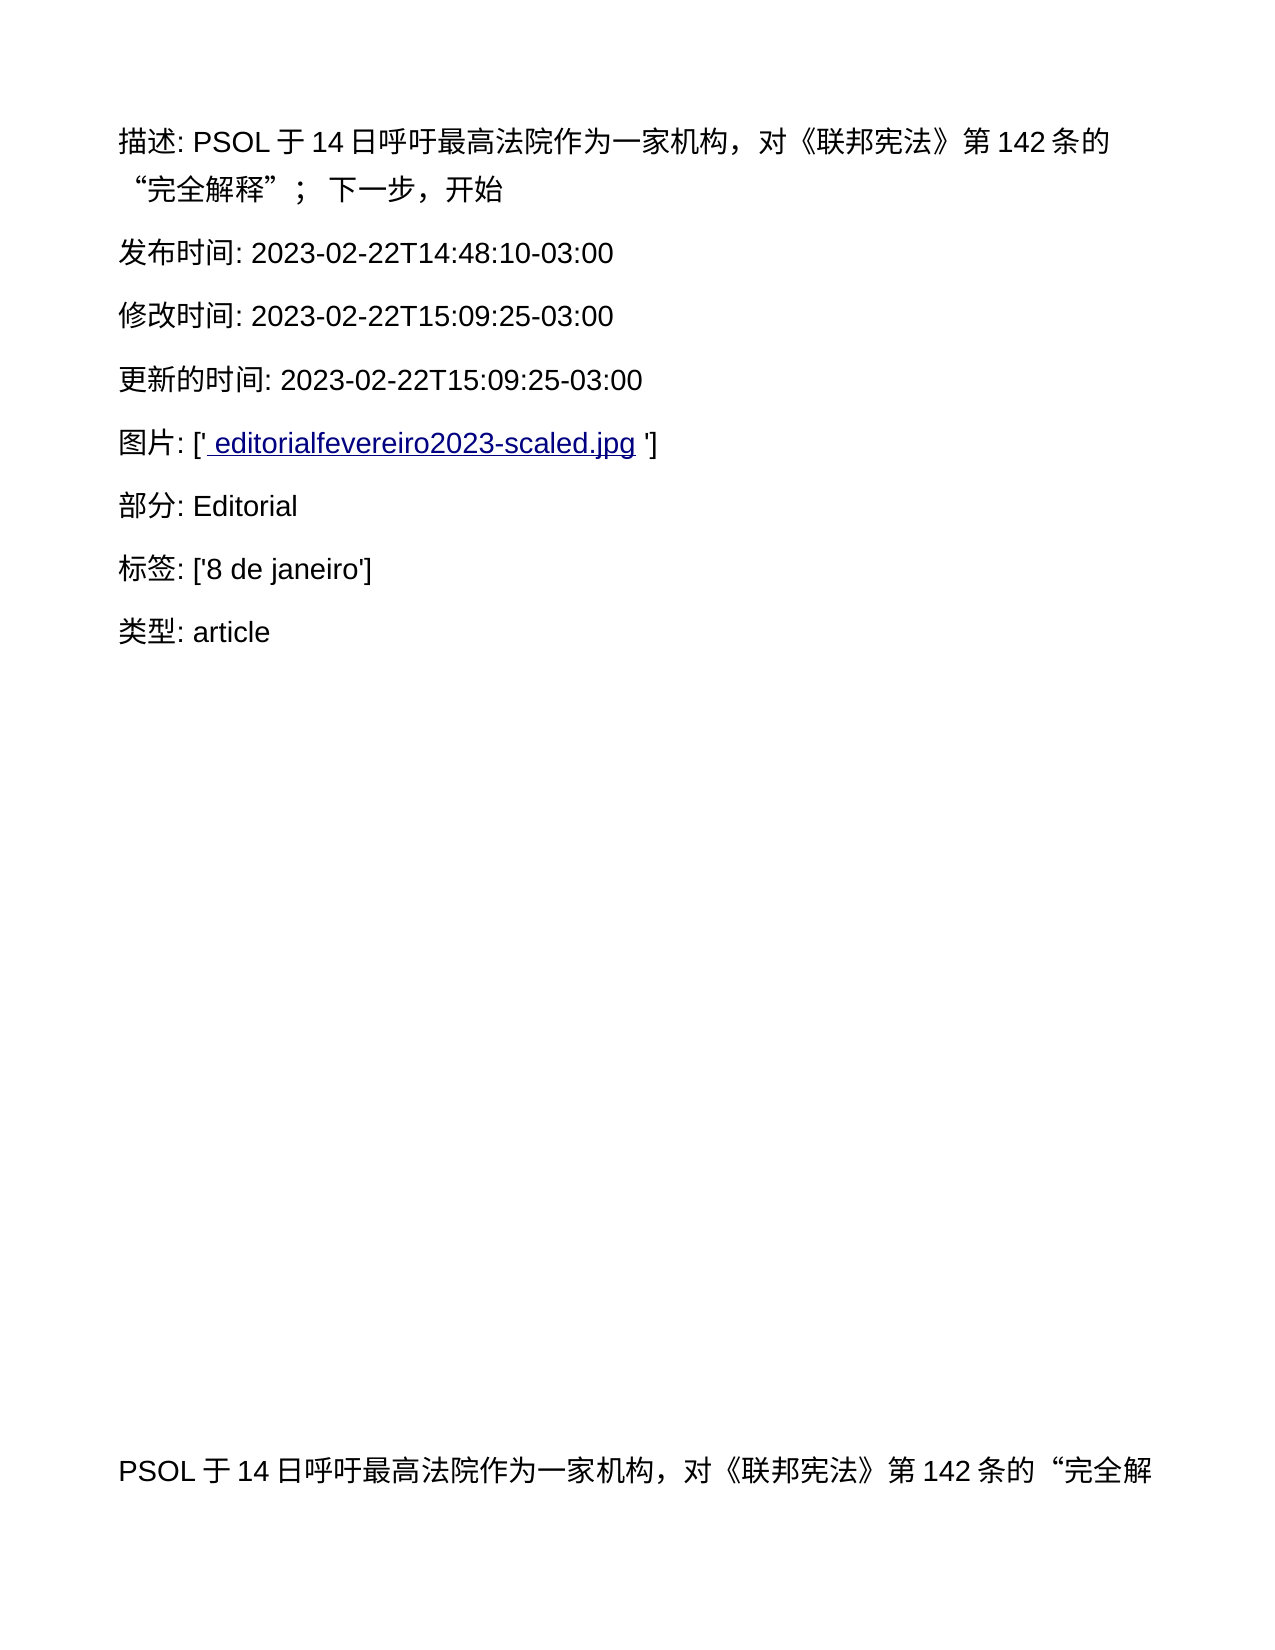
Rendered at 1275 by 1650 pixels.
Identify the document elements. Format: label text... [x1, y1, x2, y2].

text 类型: article [118, 608, 1157, 651]
text 标签: ['8 de janeiro'] [118, 545, 1157, 588]
text 发布时间: 2023-02-22T14:48:10-03:00 [118, 230, 1157, 272]
text 更新的时间: 2023-02-22T15:09:25-03:00 [118, 356, 1157, 398]
text 描述: PSOL于14日呼吁最高法院作为一家机构，对《联邦宪法》第142条的“完全解释”； 下一步，开始 [118, 118, 1157, 209]
text PSOL于14日呼吁最高法院作为一家机构，对《联邦宪法》第142条的“完全解 [118, 672, 1157, 1489]
text 图片: [' editorialfevereiro2023-scaled.jpg '] [118, 419, 1157, 461]
text 修改时间: 2023-02-22T15:09:25-03:00 [118, 293, 1157, 335]
text 部分: Editorial [118, 482, 1157, 524]
